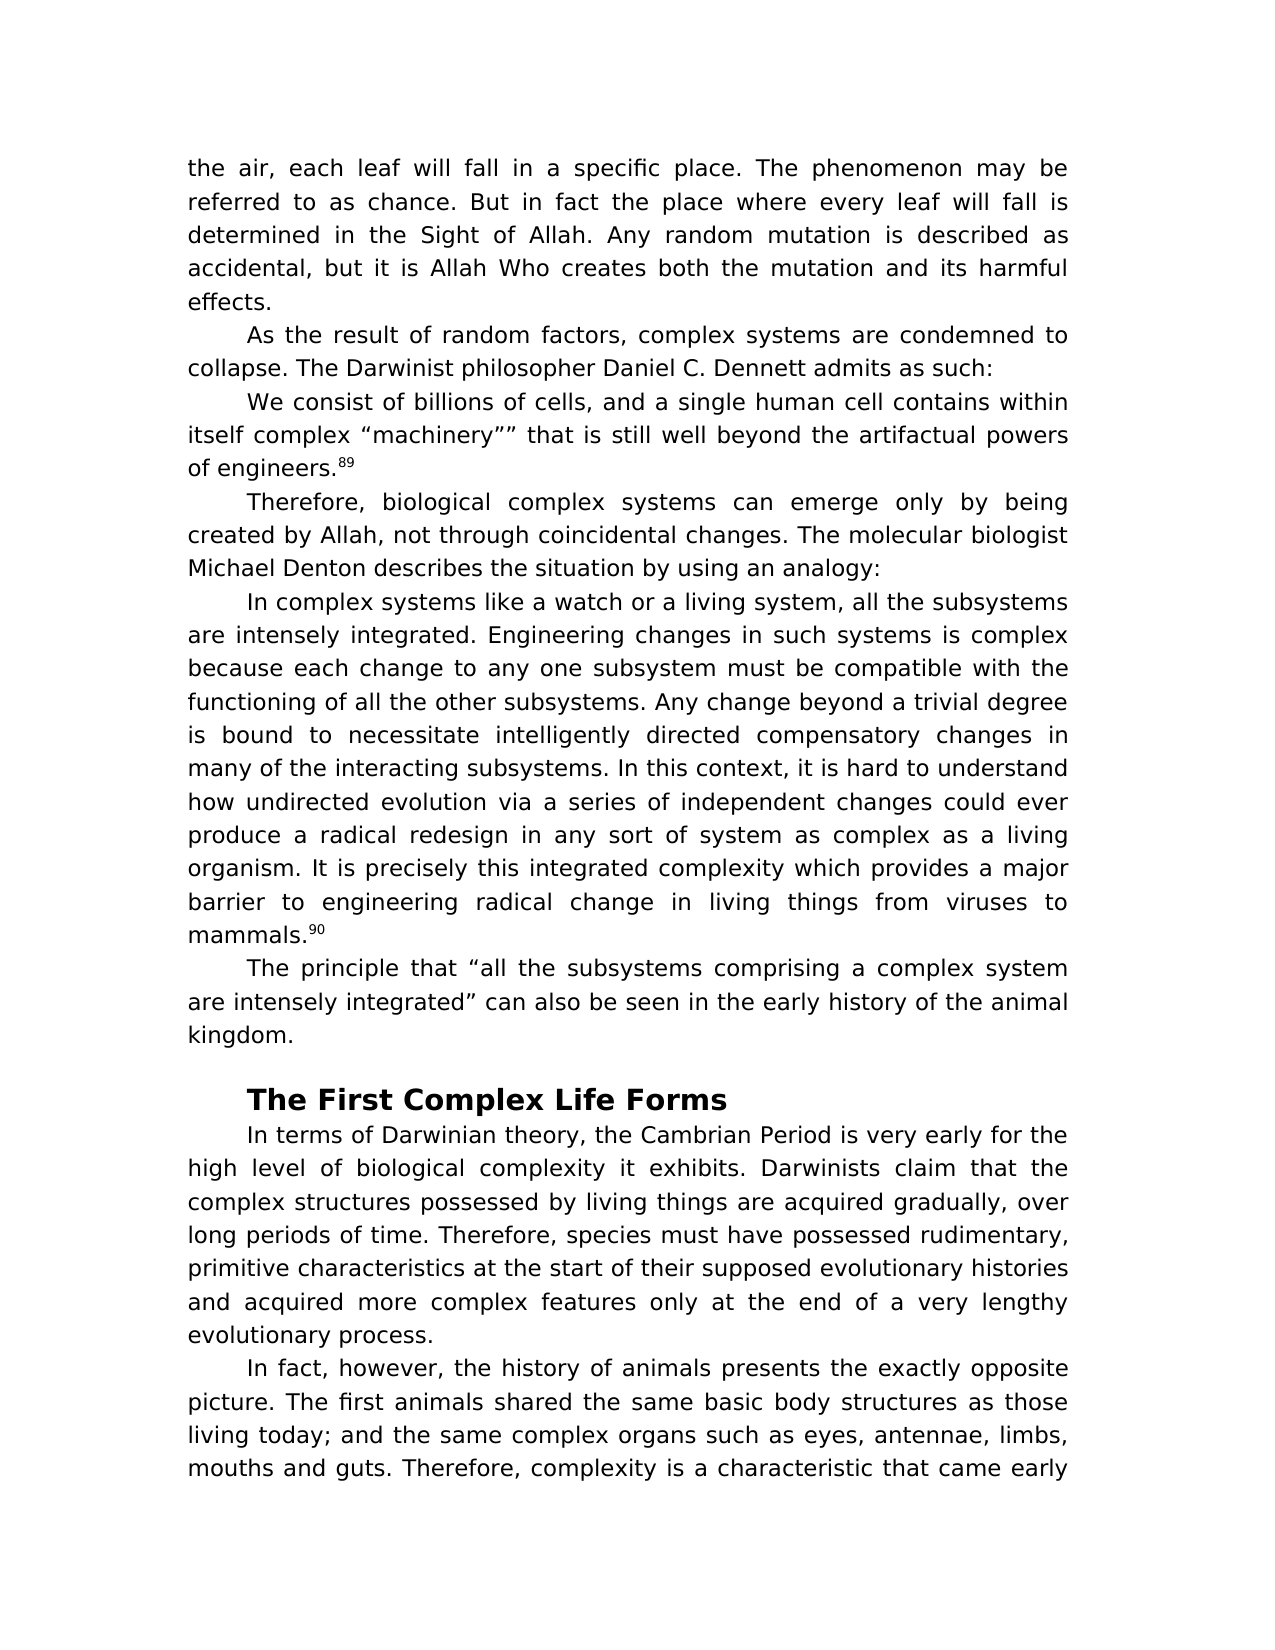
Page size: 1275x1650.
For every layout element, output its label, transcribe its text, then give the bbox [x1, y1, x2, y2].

text As the result of random factors, complex systems are condemned to collapse. The Darwinist philosopher Daniel C. Dennett admits as such: [187, 317, 1070, 383]
text In terms of Darwinian theory, the Cambrian Period is very early for the high level of biological complexity it exhibits. Darwinists claim that the complex structures possessed by living things are acquired gradually, over long periods of time. Therefore, species must have possessed rudimentary, primitive characteristics at the start of their supposed evolutionary histories and acquired more complex features only at the end of a very lengthy evolutionary process. [187, 1117, 1070, 1350]
text Therefore, biological complex systems can emerge only by being created by Allah, not through coincidental changes. The molecular biologist Michael Denton describes the situation by using an analogy: [187, 483, 1070, 583]
text The principle that “all the subsystems comprising a complex system are intensely integrated” can also be seen in the early history of the animal kingdom. [187, 950, 1070, 1050]
text In fact, however, the history of animals presents the exactly opposite picture. The first animals shared the same basic body structures as those living today; and the same complex organs such as eyes, antennae, limbs, mouths and guts. Therefore, complexity is a characteristic that came early [187, 1350, 1070, 1483]
text the air, each leaf will fall in a specific place. The phenomenon may be referred to as chance. But in fact the place where every leaf will fall is determined in the Sight of Allah. Any random mutation is described as accidental, but it is Allah Who creates both the mutation and its harmful effects. [187, 150, 1070, 317]
text In complex systems like a watch or a living system, all the subsystems are intensely integrated. Engineering changes in such systems is complex because each change to any one subsystem must be compatible with the functioning of all the other subsystems. Any change beyond a trivial degree is bound to necessitate intelligently directed compensatory changes in many of the interacting subsystems. In this context, it is hard to understand how undirected evolution via a series of independent changes could ever produce a radical redesign in any sort of system as complex as a living organism. It is precisely this integrated complexity which provides a major barrier to engineering radical change in living things from viruses to mammals.90 [187, 583, 1070, 950]
text We consist of billions of cells, and a single human cell contains within itself complex “machinery”” that is still well beyond the artifactual powers of engineers.89 [187, 383, 1070, 483]
text The First Complex Life Forms [187, 1083, 1070, 1117]
